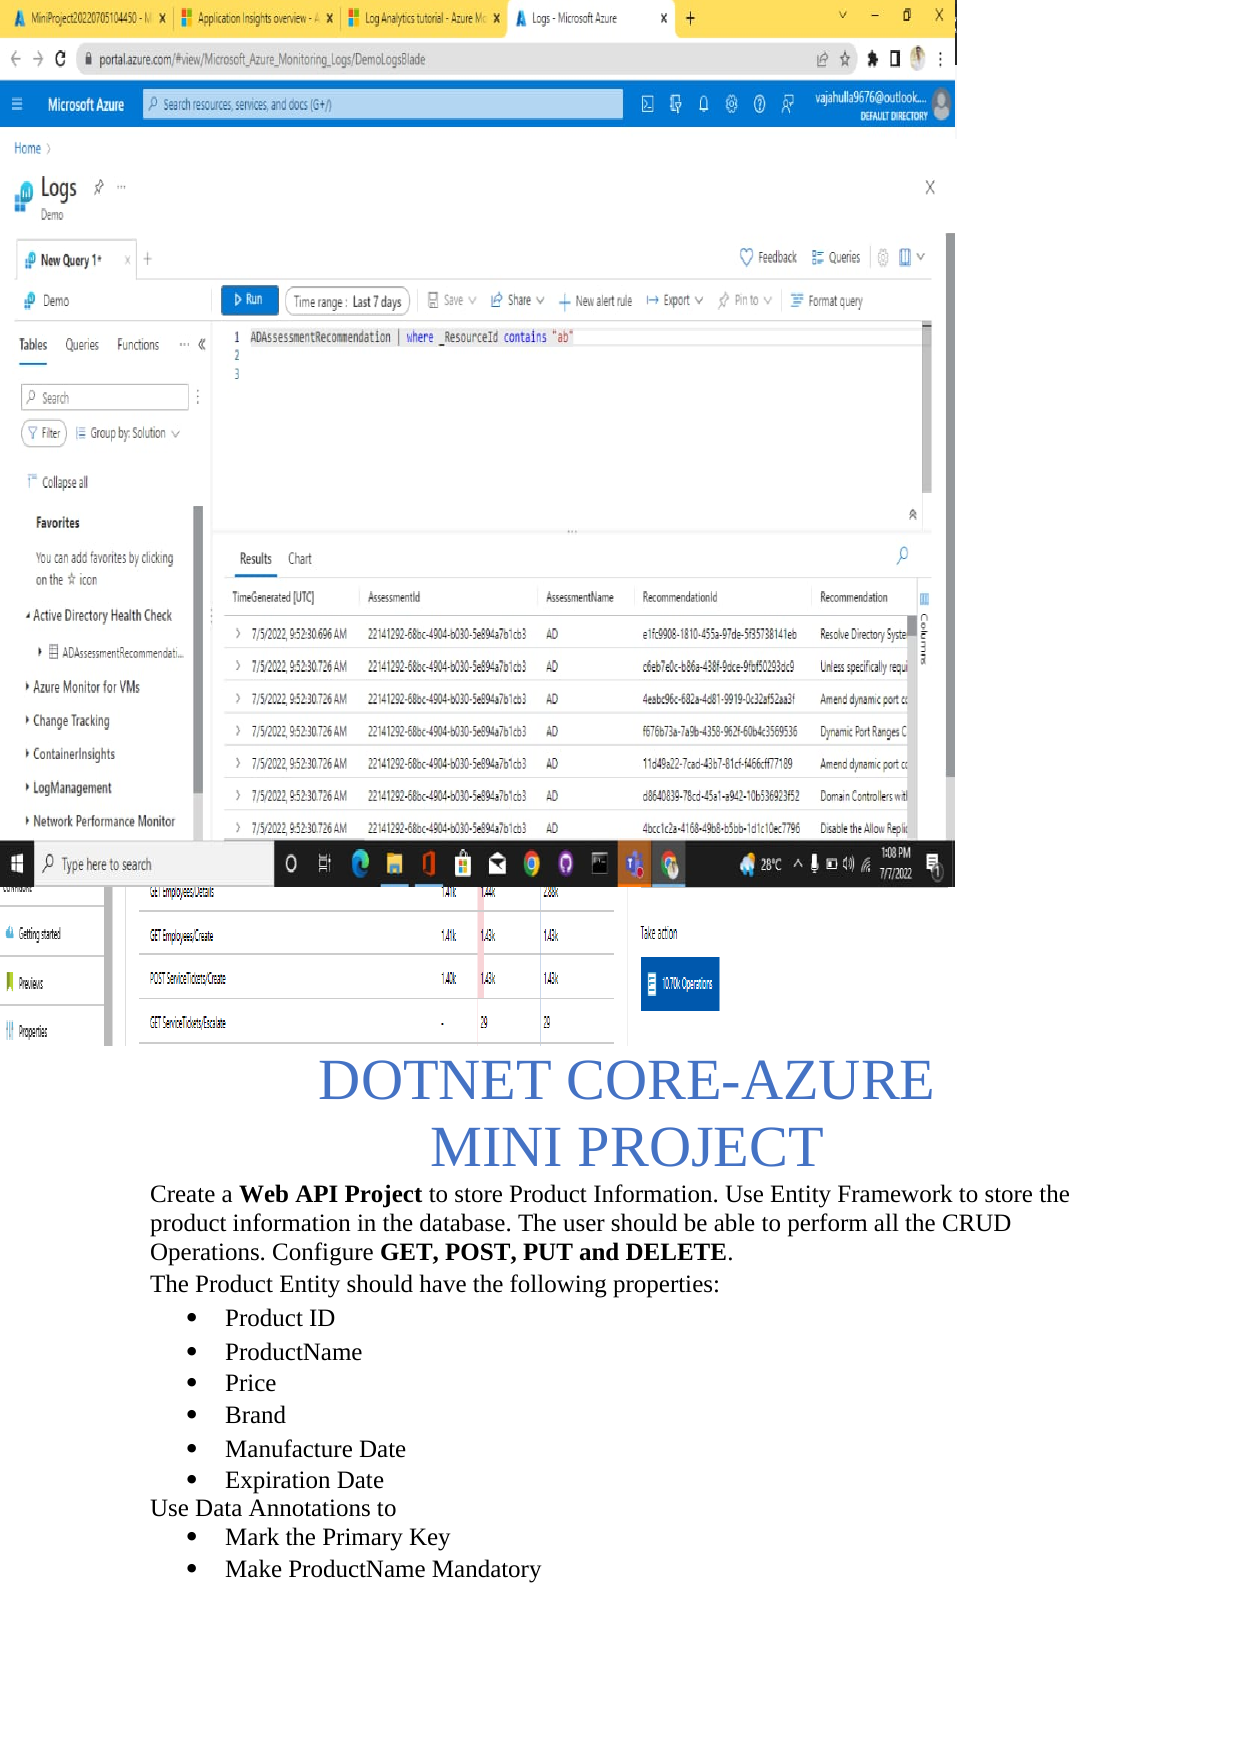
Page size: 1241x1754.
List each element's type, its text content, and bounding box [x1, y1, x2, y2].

list Mark the Primary Key [187, 1522, 1104, 1551]
text Use Data Annotations to [150, 1493, 1104, 1522]
list Manufacture Date [187, 1431, 1104, 1465]
text MINI PROJECT [150, 1112, 1104, 1179]
list Brand [187, 1397, 1104, 1431]
list Product ID [187, 1300, 1104, 1334]
list Make ProductName Mandatory [187, 1551, 1104, 1585]
text DOTNET CORE-AZURE [150, 150, 1104, 1112]
list Price [187, 1368, 1104, 1397]
list Expiration Date [187, 1465, 1104, 1493]
text Create a Web API Project to store Product Information. Use Entity Framework to store the product information in the database. The user should be able to perform all the CRUD Operations. Configure GET, POST, PUT and DELETE. [150, 1179, 1104, 1266]
picture [0, 0, 957, 1046]
list ProductName [187, 1334, 1104, 1368]
text The Product Entity should have the following properties: [150, 1266, 1104, 1300]
